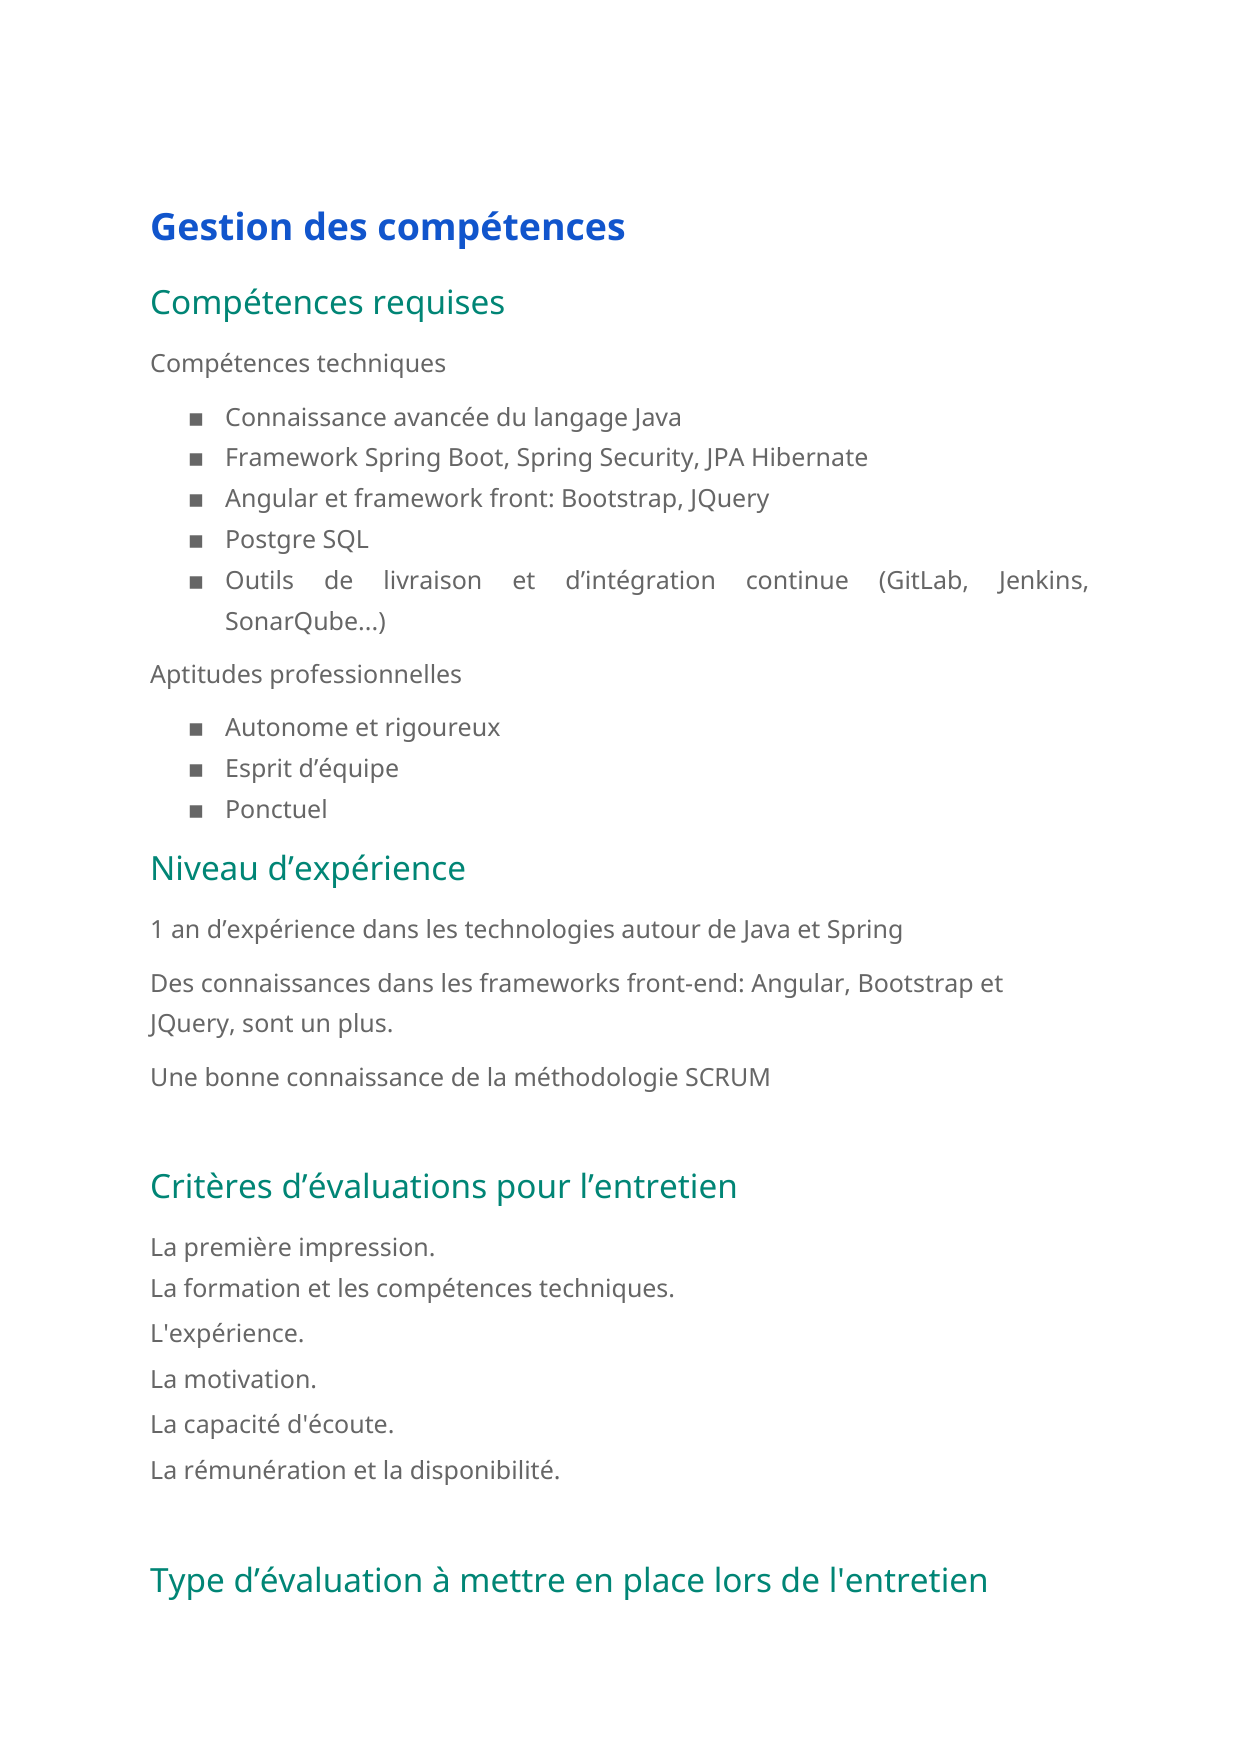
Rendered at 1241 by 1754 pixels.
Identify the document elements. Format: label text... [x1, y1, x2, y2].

text La formation et les compétences techniques. [150, 1271, 1090, 1305]
text Une bonne connaissance de la méthodologie SCRUM [150, 1059, 1090, 1093]
list Ponctuel [187, 792, 1090, 826]
text Des connaissances dans les frameworks front-end: Angular, Bootstrap et JQuery, sont un plus. [150, 965, 1090, 1040]
subtitle Compétences requises [150, 279, 1090, 324]
text 1 an d’expérience dans les technologies autour de Java et Spring [150, 912, 1090, 946]
subtitle Niveau d’expérience [150, 845, 1090, 890]
list Esprit d’équipe [187, 751, 1090, 785]
list Autonome et rigoureux [187, 710, 1090, 744]
list Connaissance avancée du langage Java [187, 399, 1090, 433]
text La motivation. [150, 1361, 1090, 1396]
list Angular et framework front: Bootstrap, JQuery [187, 481, 1090, 515]
list Outils de livraison et d’intégration continue (GitLab, Jenkins, SonarQube...) [187, 562, 1090, 637]
text Compétences techniques [150, 346, 1090, 380]
text La première impression. [150, 1230, 1090, 1264]
text L'expérience. [150, 1316, 1090, 1350]
subtitle Type d’évaluation à mettre en place lors de l'entretien [150, 1557, 1090, 1603]
text La capacité d'écoute. [150, 1407, 1090, 1441]
list Framework Spring Boot, Spring Security, JPA Hibernate [187, 440, 1090, 474]
text La rémunération et la disponibilité. [150, 1452, 1090, 1486]
text Aptitudes professionnelles [150, 657, 1090, 691]
subtitle Gestion des compétences [150, 200, 1090, 251]
list Postgre SQL [187, 522, 1090, 556]
subtitle Critères d’évaluations pour l’entretien [150, 1163, 1090, 1208]
